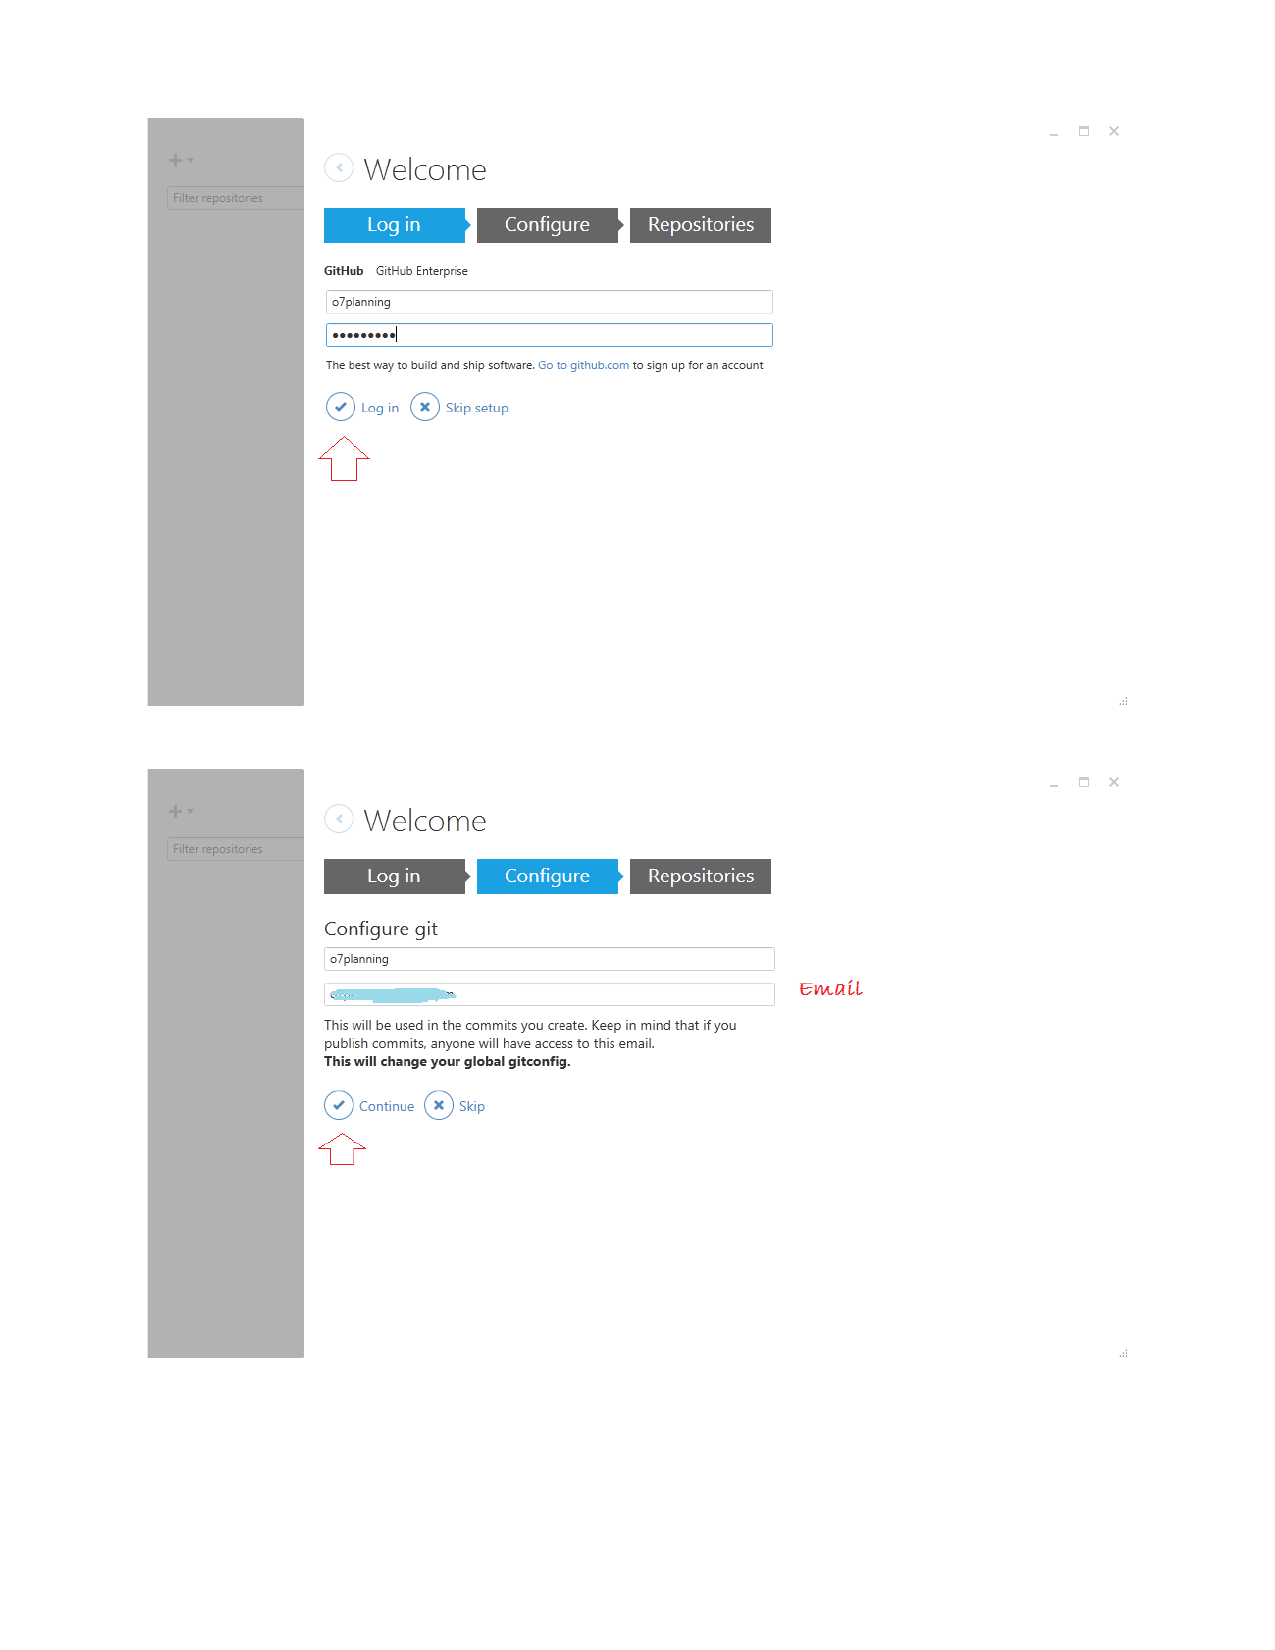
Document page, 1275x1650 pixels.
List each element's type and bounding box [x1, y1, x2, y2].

picture [147, 769, 1128, 1358]
picture [147, 118, 1128, 706]
